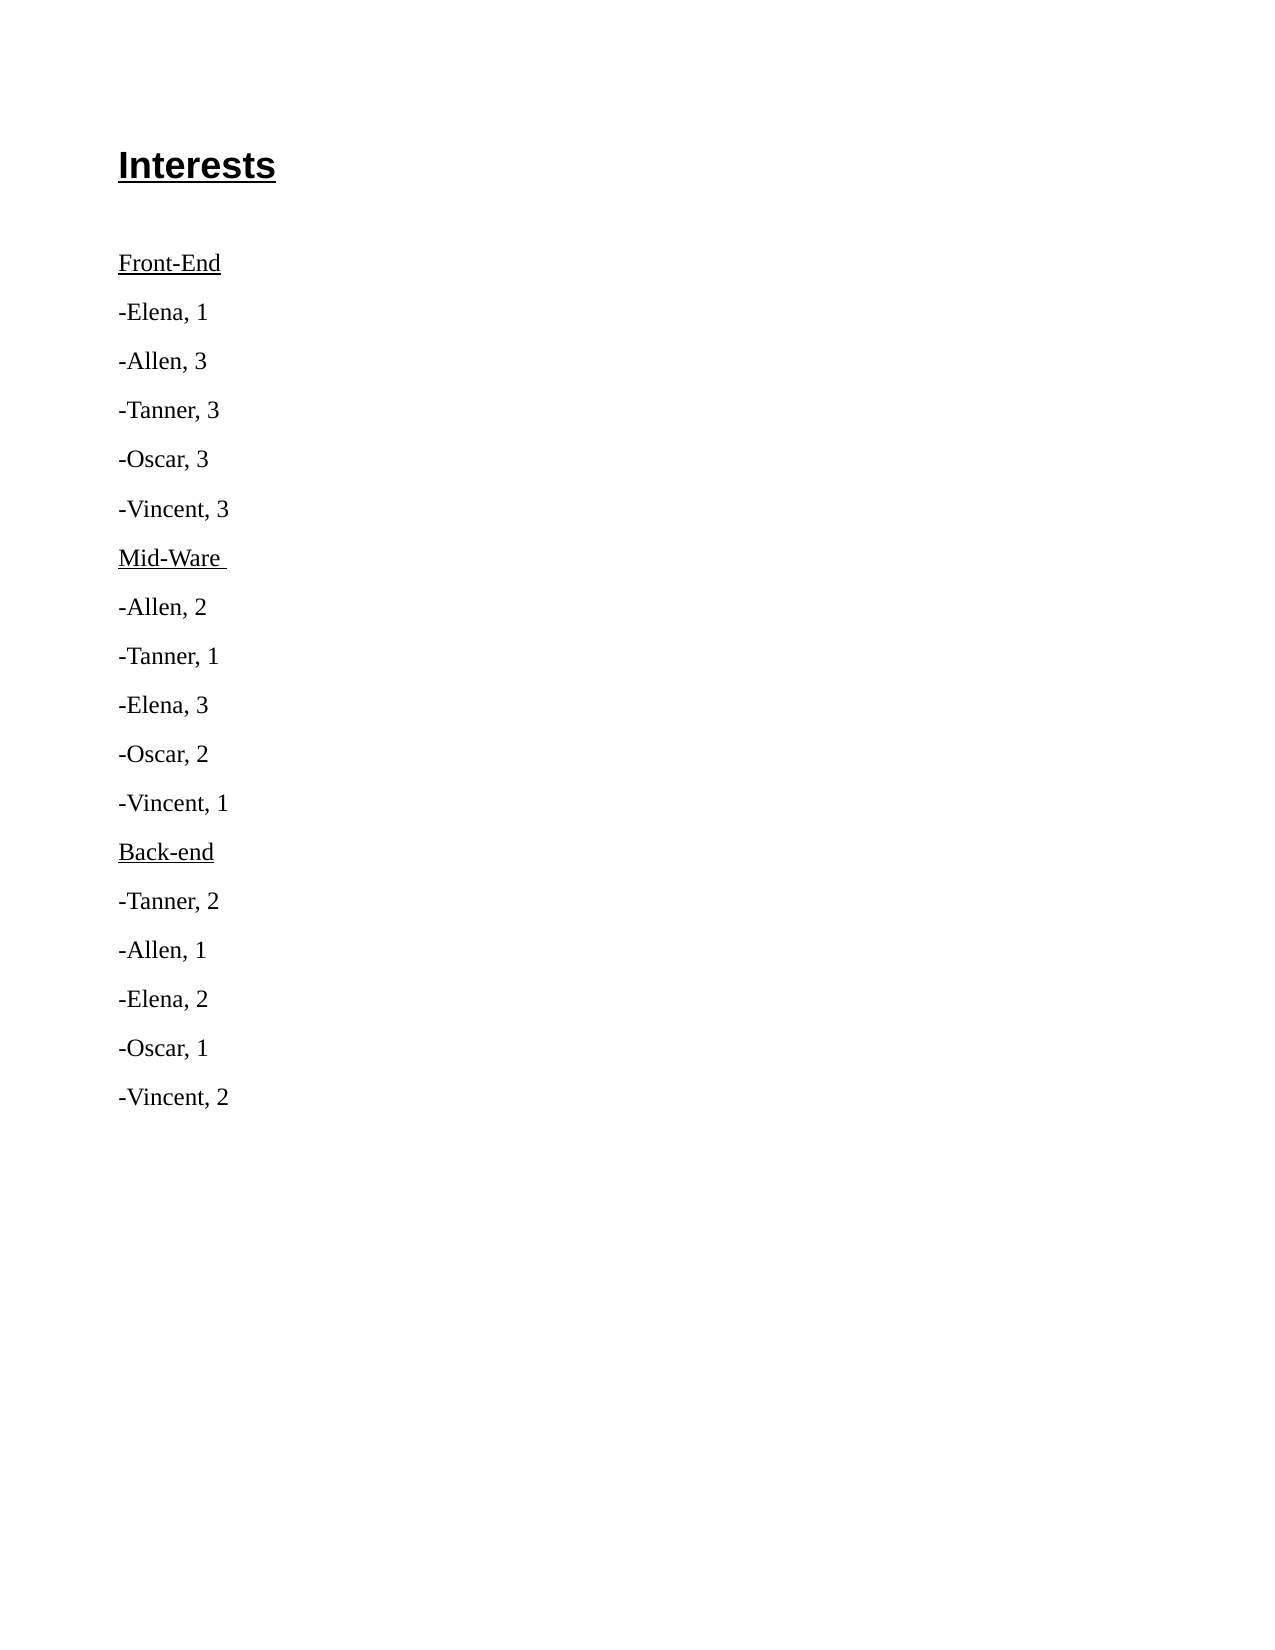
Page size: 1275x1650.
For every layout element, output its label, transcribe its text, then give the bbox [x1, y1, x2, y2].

text Back-end [118, 837, 1157, 866]
subtitle Interests [118, 143, 1157, 187]
text -Elena, 2 [118, 984, 1157, 1013]
text -Tanner, 2 [118, 886, 1157, 915]
text -Allen, 2 [118, 592, 1157, 621]
text -Elena, 3 [118, 690, 1157, 719]
text -Vincent, 2 [118, 1082, 1157, 1111]
text -Oscar, 1 [118, 1033, 1157, 1062]
text -Oscar, 3 [118, 444, 1157, 473]
text -Allen, 3 [118, 346, 1157, 375]
text -Allen, 1 [118, 935, 1157, 964]
text Front-End [118, 248, 1157, 277]
text -Vincent, 1 [118, 788, 1157, 817]
text -Oscar, 2 [118, 739, 1157, 768]
text -Vincent, 3 [118, 494, 1157, 522]
text -Tanner, 1 [118, 641, 1157, 669]
text -Elena, 1 [118, 297, 1157, 326]
text -Tanner, 3 [118, 396, 1157, 424]
text Mid-Ware [118, 543, 1157, 571]
